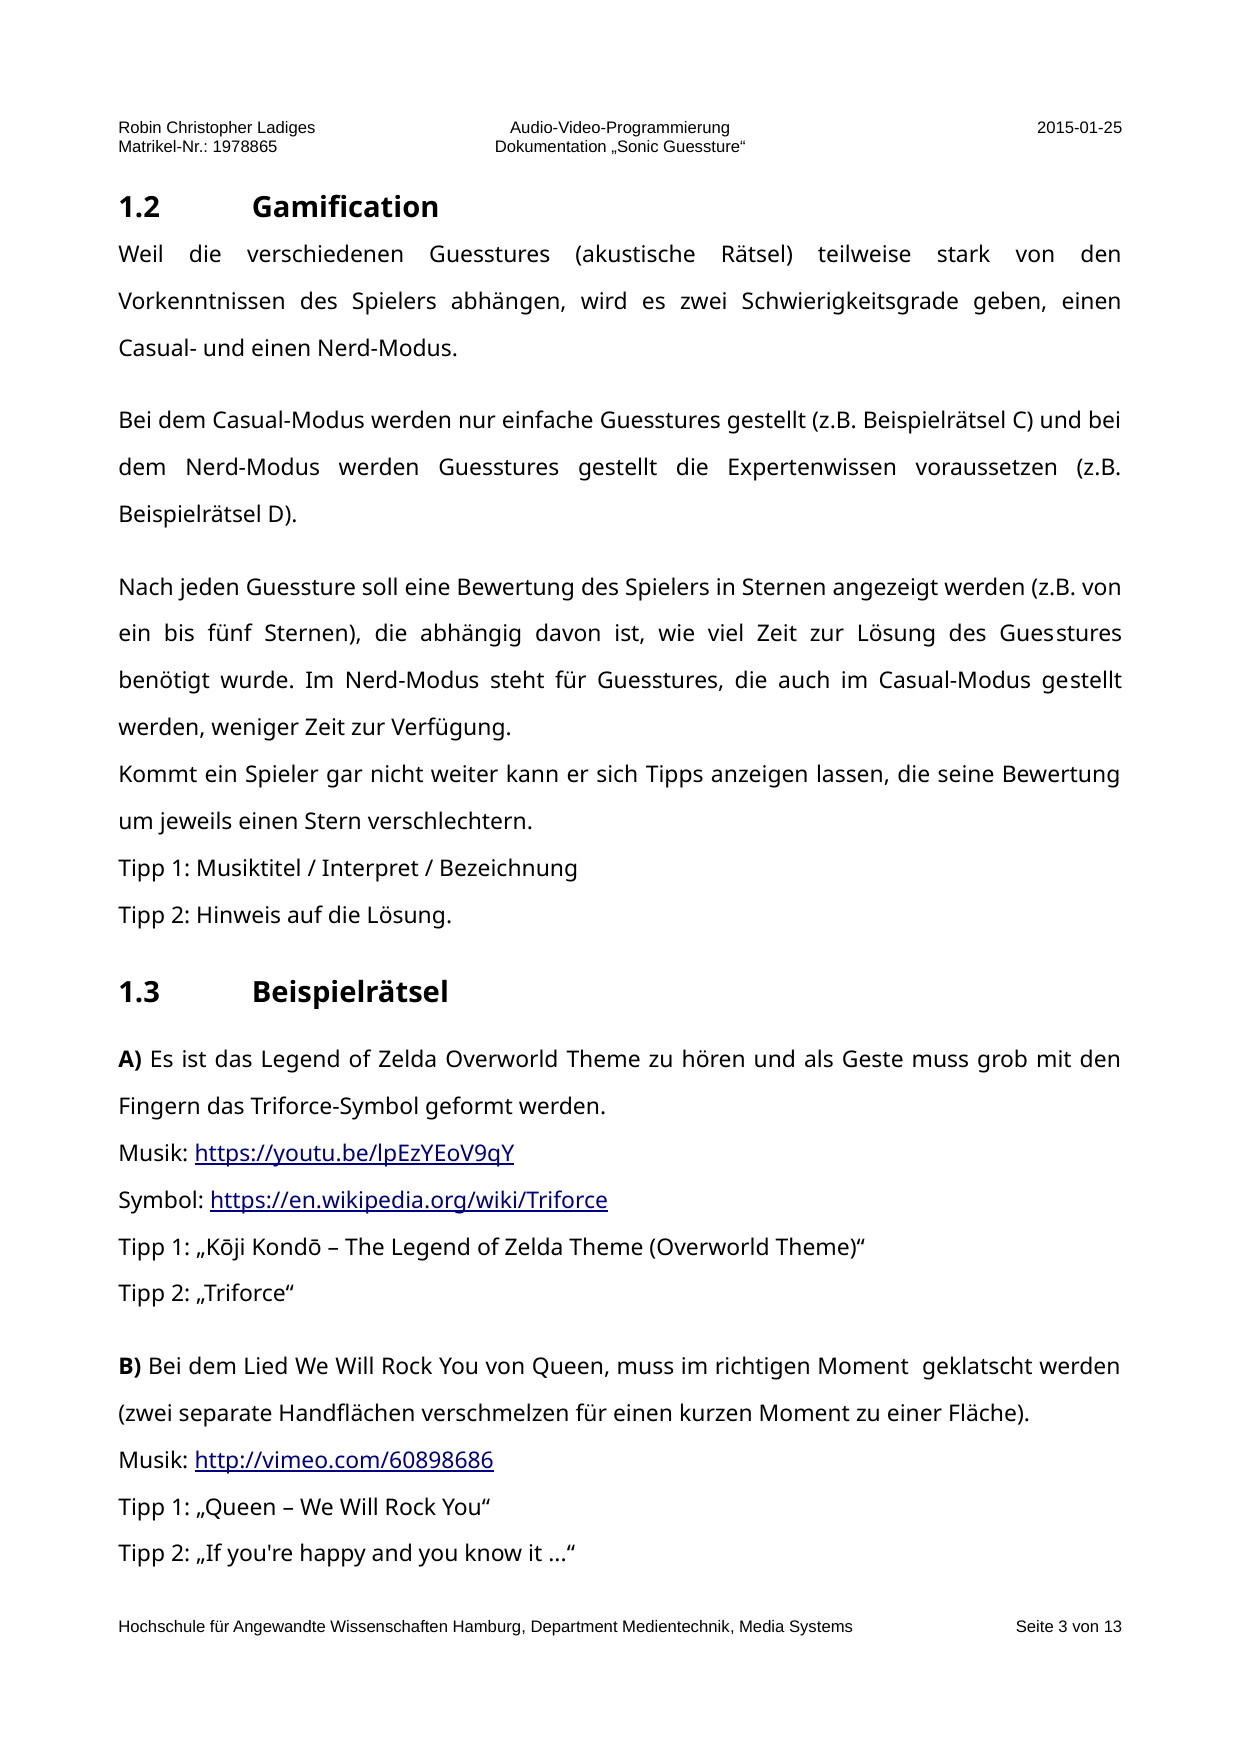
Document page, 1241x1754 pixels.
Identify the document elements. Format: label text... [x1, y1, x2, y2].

text Weil die verschiedenen Guesstures (akustische Rätsel) teilweise stark von den Vorkenntnissen des Spielers abhän­gen, wird es zwei Schwierigkeitsgrade geben, einen Casual- und einen Nerd-Modus. [118, 238, 1122, 363]
text Nach jeden Guessture soll eine Bewertung des Spielers in Sternen angezeigt werden (z.B. von ein bis fünf Sternen), die abhängig davon ist, wie viel Zeit zur Lösung des Gues­stures benötigt wurde. Im Nerd-Modus steht für Guesstures, die auch im Casual-Modus ge­stellt werden, weniger Zeit zur Verfügung. [118, 571, 1122, 742]
subtitle 1.2 Gamification [118, 186, 1122, 226]
text Tipp 2: „Triforce“ [118, 1277, 1122, 1309]
text Bei dem Casual-Modus werden nur einfache Guesstures gestellt (z.B. Beispielrätsel C) und bei dem Nerd-Modus werden Guesstures gestellt die Expertenwissen voraussetzen (z.B. Beispielrät­sel D). [118, 404, 1122, 529]
text Kommt ein Spieler gar nicht weiter kann er sich Tipps anzeigen lassen, die seine Bewertung um je­weils einen Stern verschlechtern. [118, 758, 1122, 836]
text A) Es ist das Legend of Zelda Overworld Theme zu hören und als Geste muss grob mit den Fingern das Triforce-Symbol geformt werden. [118, 1043, 1122, 1121]
text B) Bei dem Lied We Will Rock You von Queen, muss im richtigen Moment geklatscht werden (zwei separate Handflächen verschmelzen für einen kurzen Moment zu einer Fläche). [118, 1350, 1122, 1428]
text Tipp 1: „Kōji Kondō – The Legend of Zelda Theme (Overworld Theme)“ [118, 1231, 1122, 1262]
text Tipp 2: „If you're happy and you know it ...“ [118, 1537, 1122, 1569]
text Symbol: https://en.wikipedia.org/wiki/Triforce [118, 1184, 1122, 1215]
subtitle 1.3 Beispielrätsel [118, 971, 1122, 1011]
text Musik: https://youtu.be/lpEzYEoV9qY [118, 1137, 1122, 1168]
text Tipp 1: „Queen – We Will Rock You“ [118, 1491, 1122, 1522]
text Tipp 1: Musiktitel / Interpret / Bezeichnung [118, 852, 1122, 883]
text Tipp 2: Hinweis auf die Lösung. [118, 899, 1122, 930]
text Musik: http://vimeo.com/60898686 [118, 1444, 1122, 1475]
